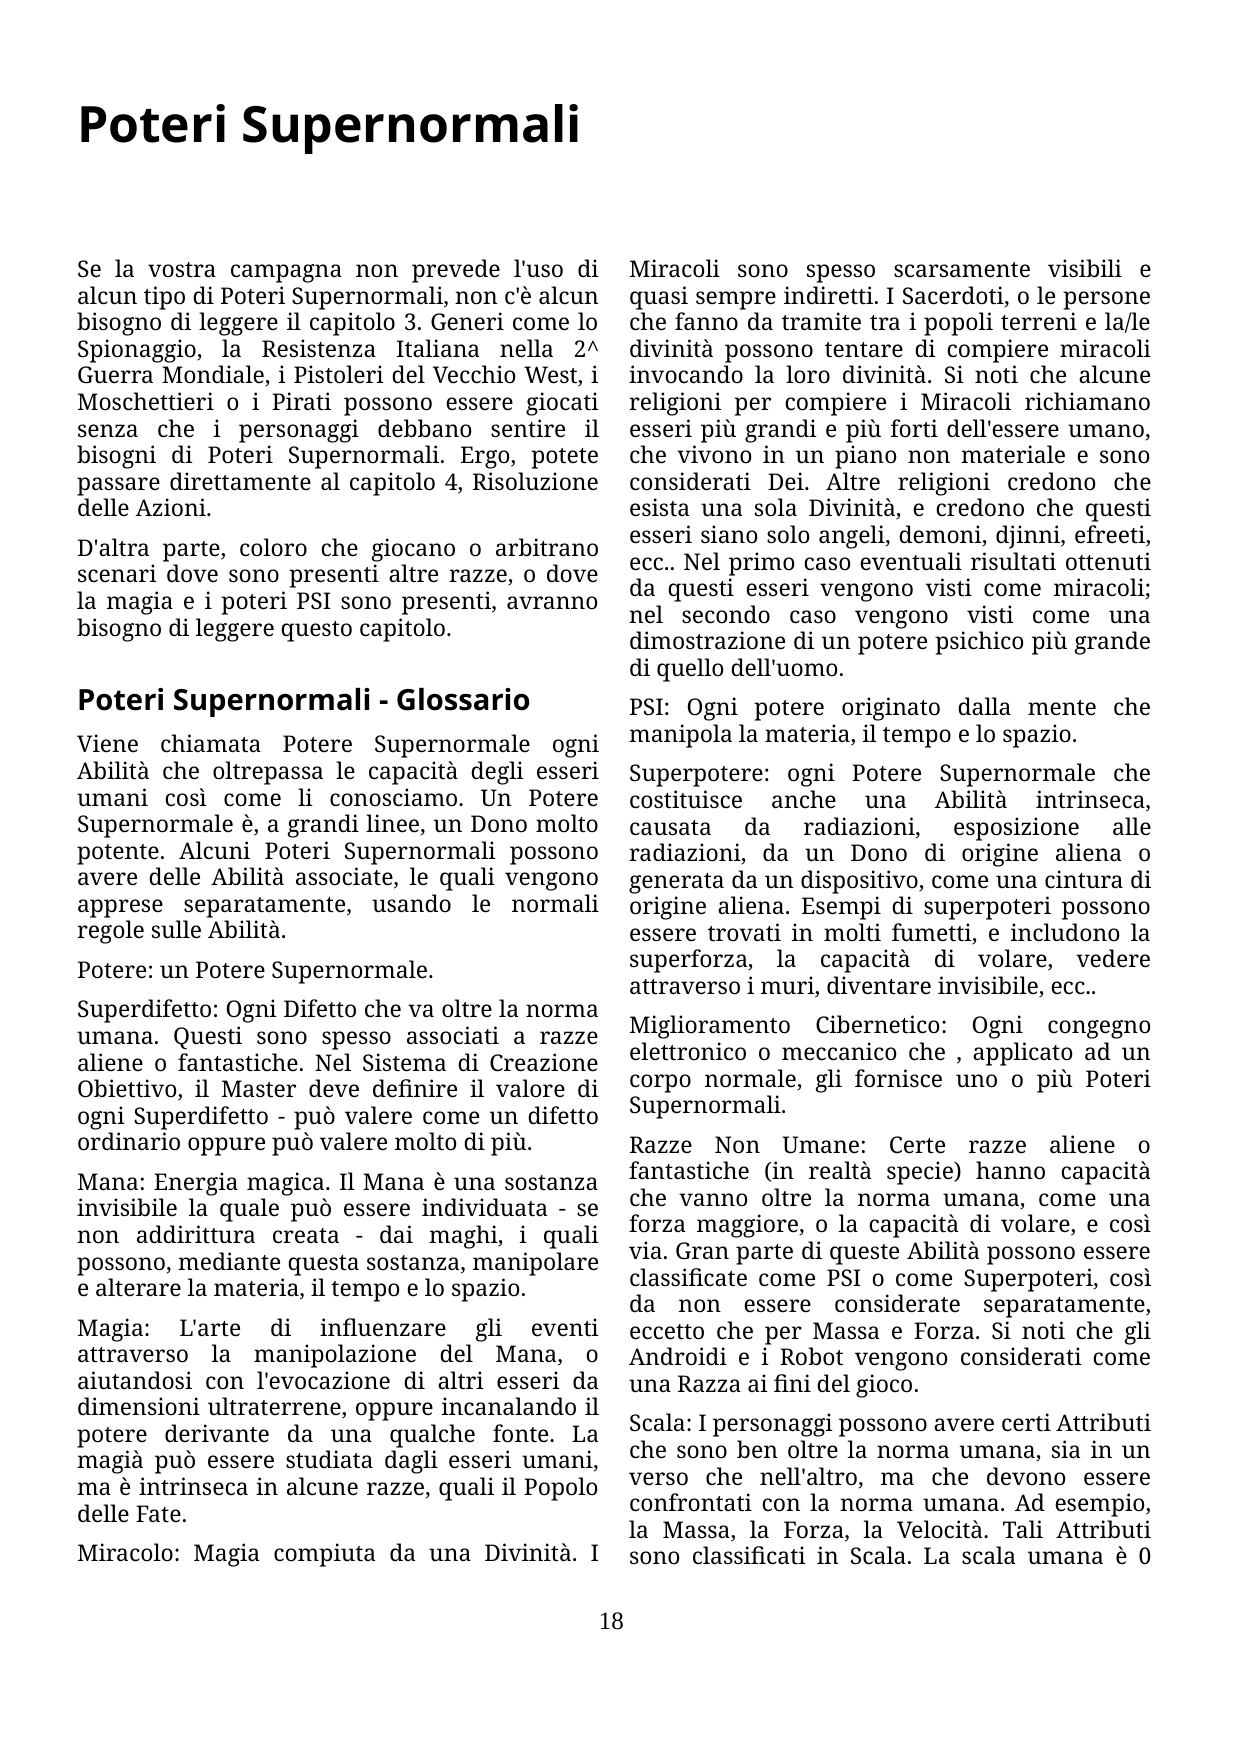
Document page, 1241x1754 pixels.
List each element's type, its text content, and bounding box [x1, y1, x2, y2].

text Superdifetto: Ogni Difetto che va oltre la norma umana. Questi sono spesso associati a razze aliene o fantastiche. Nel Sistema di Creazione Obiettivo, il Master deve definire il valore di ogni Superdifetto - può valere come un difetto ordinario oppure può valere molto di più. [77, 997, 599, 1156]
text Miracolo: Magia compiuta da una Divinità. I [77, 1540, 599, 1567]
text PSI: Ogni potere originato dalla mente che manipola la materia, il tempo e lo spazio. [629, 694, 1152, 748]
text Scala: I personaggi possono avere certi Attributi che sono ben oltre la norma umana, sia in un verso che nell'altro, ma che devono essere confrontati con la norma umana. Ad esempio, la Massa, la Forza, la Velocità. Tali Attributi sono classificati in Scala. La scala umana è 0 [629, 1411, 1152, 1570]
text Superpotere: ogni Potere Supernormale che costituisce anche una Abilità intrinseca, causata da radiazioni, esposizione alle radiazioni, da un Dono di origine aliena o generata da un dispositivo, come una cintura di origine aliena. Esempi di superpoteri possono essere trovati in molti fumetti, e includono la superforza, la capacità di volare, vedere attraverso i muri, diventare invisibile, ecc.. [629, 761, 1152, 1000]
text Viene chiamata Potere Supernormale ogni Abilità che oltrepassa le capacità degli esseri umani così come li conosciamo. Un Potere Supernormale è, a grandi linee, un Dono molto potente. Alcuni Poteri Supernormali possono avere delle Abilità associate, le quali vengono apprese separatamente, usando le normali regole sulle Abilità. [77, 732, 599, 944]
text Mana: Energia magica. Il Mana è una sostanza invisibile la quale può essere individuata - se non addirittura creata - dai maghi, i quali possono, mediante questa sostanza, manipolare e alterare la materia, il tempo e lo spazio. [77, 1169, 599, 1302]
subtitle Poteri Supernormali [77, 88, 1152, 157]
text D'altra parte, coloro che giocano o arbitrano scenari dove sono presenti altre razze, o dove la magia e i poteri PSI sono presenti, avranno bisogno di leggere questo capitolo. [77, 535, 599, 641]
subtitle Poteri Supernormali - Glossario [77, 679, 599, 719]
text Miglioramento Cibernetico: Ogni congegno elettronico o meccanico che , applicato ad un corpo normale, gli fornisce uno o più Poteri Supernormali. [629, 1013, 1152, 1119]
text Magia: L'arte di influenzare gli eventi attraverso la manipolazione del Mana, o aiutandosi con l'evocazione di altri esseri da dimensioni ultraterrene, oppure incanalando il potere derivante da una qualche fonte. La magià può essere studiata dagli esseri umani, ma è intrinseca in alcune razze, quali il Popolo delle Fate. [77, 1315, 599, 1527]
text Potere: un Potere Supernormale. [77, 957, 599, 984]
text Miracoli sono spesso scarsamente visibili e quasi sempre indiretti. I Sacerdoti, o le persone che fanno da tramite tra i popoli terreni e la/le divinità possono tentare di compiere miracoli invocando la loro divinità. Si noti che alcune religioni per compiere i Miracoli richiamano esseri più grandi e più forti dell'essere umano, che vivono in un piano non materiale e sono considerati Dei. Altre religioni credono che esista una sola Divinità, e credono che questi esseri siano solo angeli, demoni, djinni, efreeti, ecc.. Nel primo caso eventuali risultati ottenuti da questi esseri vengono visti come miracoli; nel secondo caso vengono visti come una dimostrazione di un potere psichico più grande di quello dell'uomo. [629, 256, 1152, 681]
text Se la vostra campagna non prevede l'uso di alcun tipo di Poteri Supernormali, non c'è alcun bisogno di leggere il capitolo 3. Generi come lo Spionaggio, la Resistenza Italiana nella 2^ Guerra Mondiale, i Pistoleri del Vecchio West, i Moschettieri o i Pirati possono essere giocati senza che i personaggi debbano sentire il bisogni di Poteri Supernormali. Ergo, potete passare direttamente al capitolo 4, Risoluzione delle Azioni. [77, 256, 599, 522]
text Razze Non Umane: Certe razze aliene o fantastiche (in realtà specie) hanno capacità che vanno oltre la norma umana, come una forza maggiore, o la capacità di volare, e così via. Gran parte di queste Abilità possono essere classificate come PSI o come Superpoteri, così da non essere considerate separatamente, eccetto che per Massa e Forza. Si noti che gli Androidi e i Robot vengono considerati come una Razza ai fini del gioco. [629, 1132, 1152, 1398]
